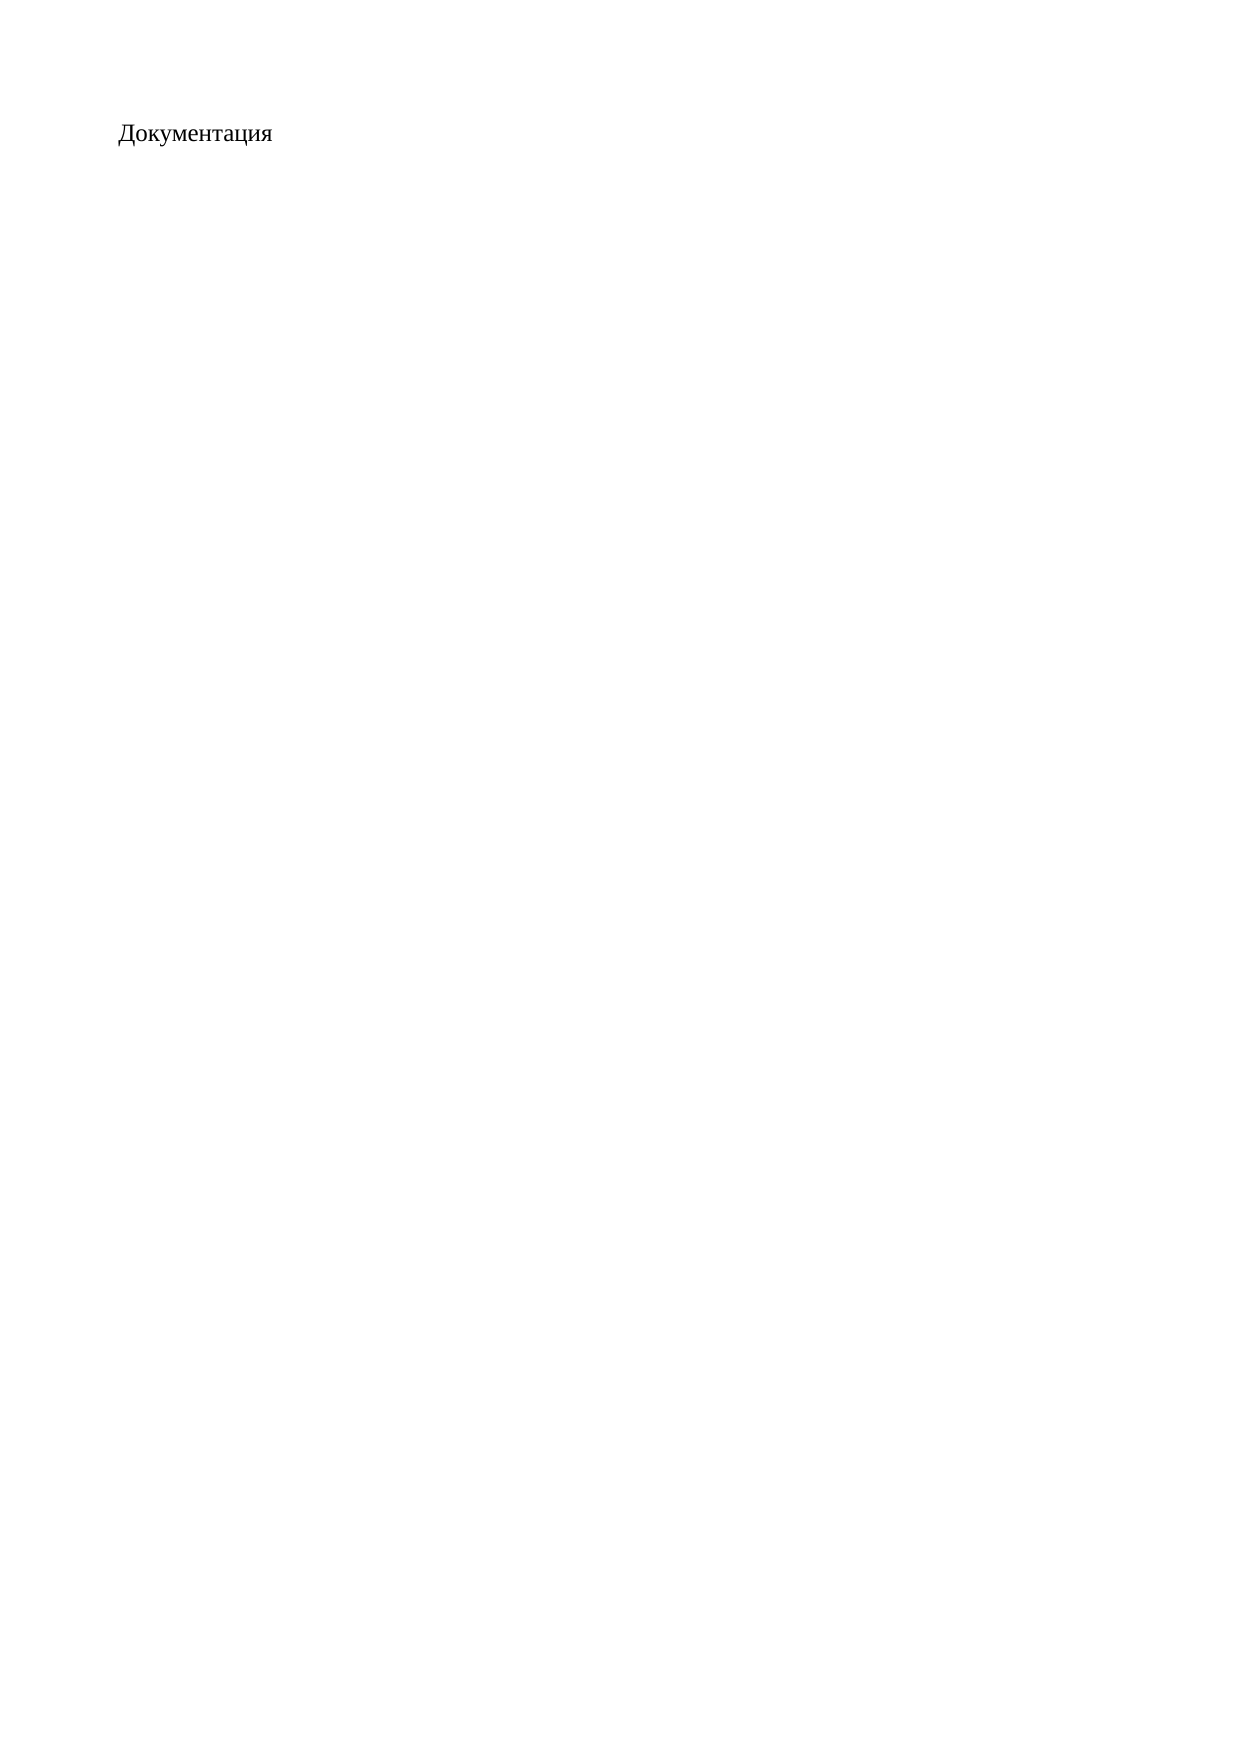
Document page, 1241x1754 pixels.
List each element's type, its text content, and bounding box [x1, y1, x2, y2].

text Документация [118, 118, 1122, 147]
